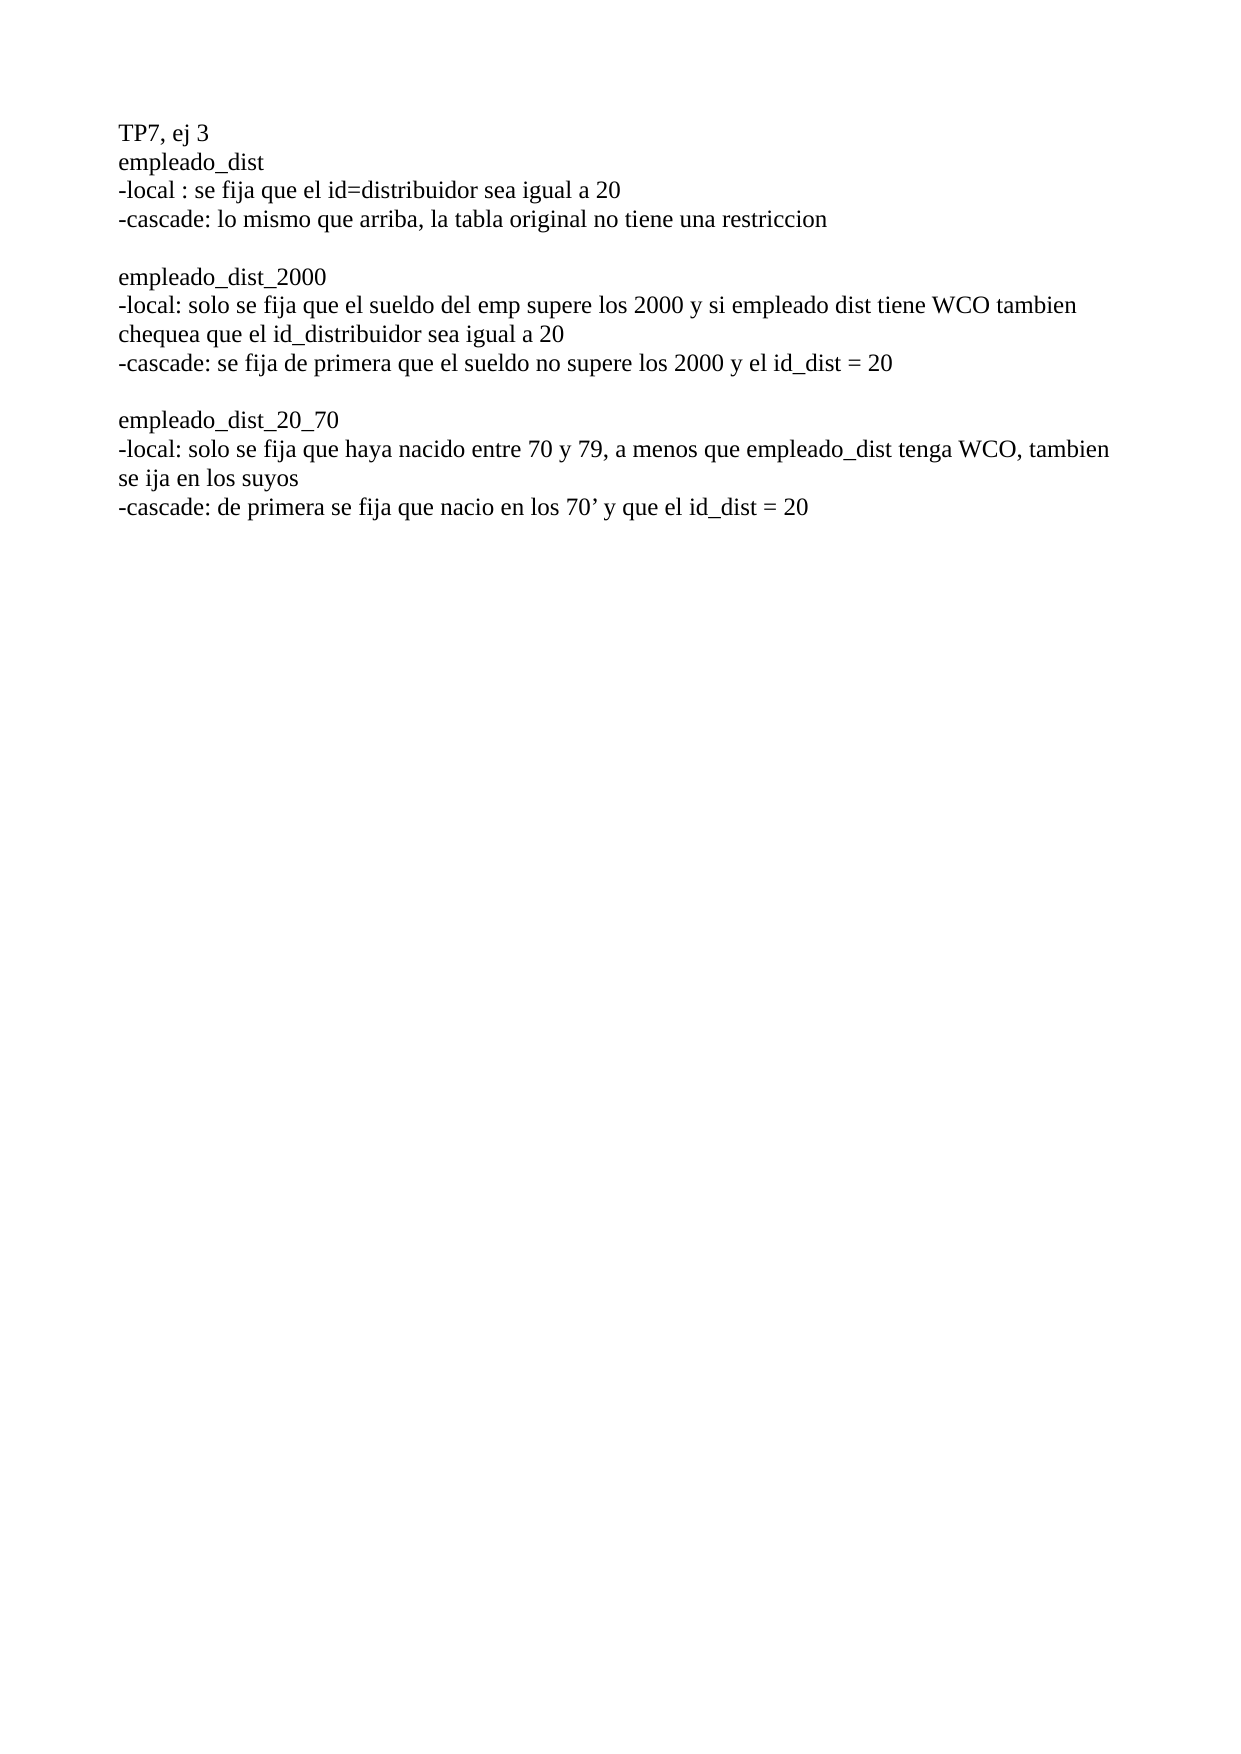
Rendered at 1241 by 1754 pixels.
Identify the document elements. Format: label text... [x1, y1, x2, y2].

text empleado_dist_20_70 -local: solo se fija que haya nacido entre 70 y 79, a menos que empleado_dist tenga WCO, tambien se ija en los suyos -cascade: de primera se fija que nacio en los 70’ y que el id_dist = 20 [118, 406, 1122, 521]
text TP7, ej 3 empleado_dist -local : se fija que el id=distribuidor sea igual a 20 -cascade: lo mismo que arriba, la tabla original no tiene una restriccion empleado_dist_2000 -local: solo se fija que el sueldo del emp supere los 2000 y si empleado dist tiene WCO tambien chequea que el id_distribuidor sea igual a 20 -cascade: se fija de primera que el sueldo no supere los 2000 y el id_dist = 20 [118, 118, 1122, 377]
